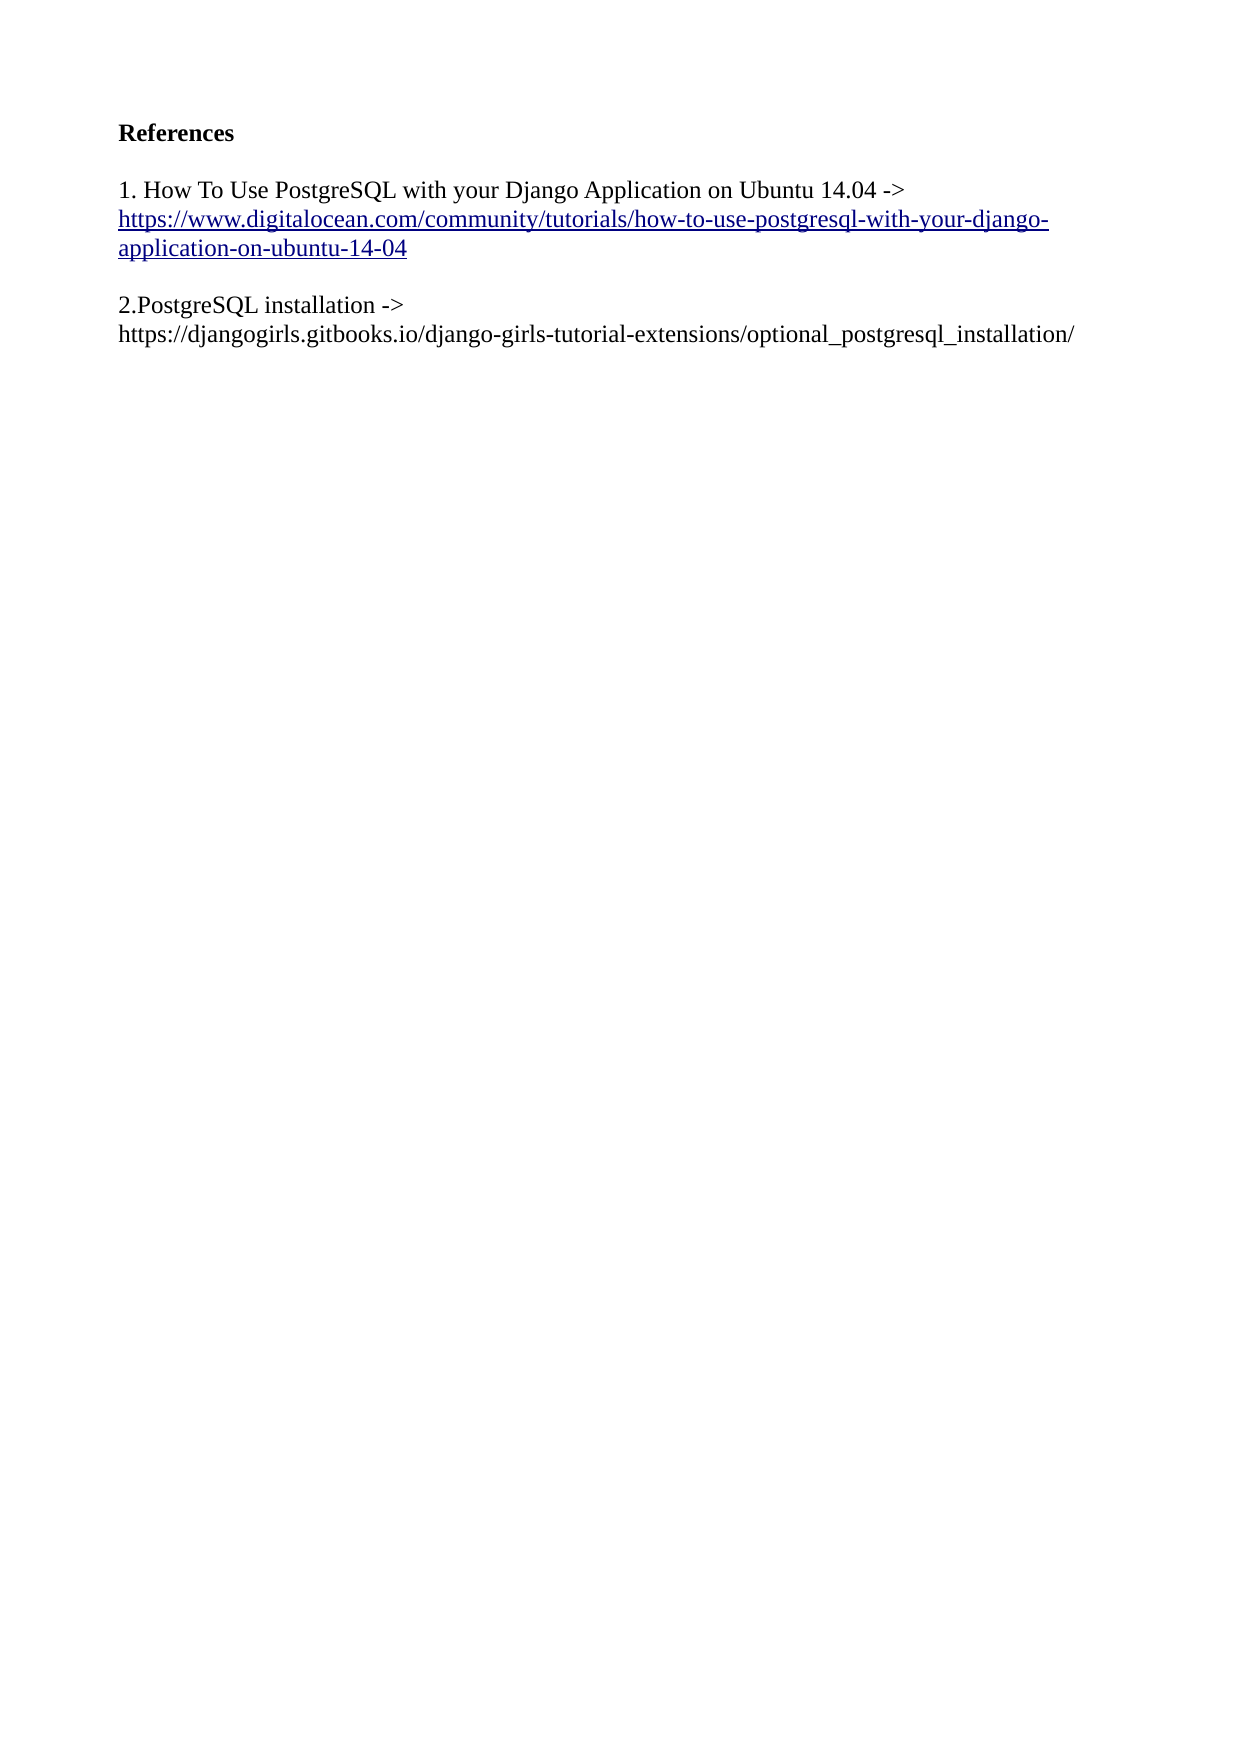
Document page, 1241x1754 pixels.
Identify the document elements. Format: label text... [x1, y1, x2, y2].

text References [118, 118, 1122, 147]
text 2.PostgreSQL installation -> https://djangogirls.gitbooks.io/django-girls-tutorial-extensions/optional_postgresql_installation/ [118, 291, 1122, 348]
text 1. How To Use PostgreSQL with your Django Application on Ubuntu 14.04 -> https://www.digitalocean.com/community/tutorials/how-to-use-postgresql-with-your-django-application-on-ubuntu-14-04 [118, 176, 1122, 262]
